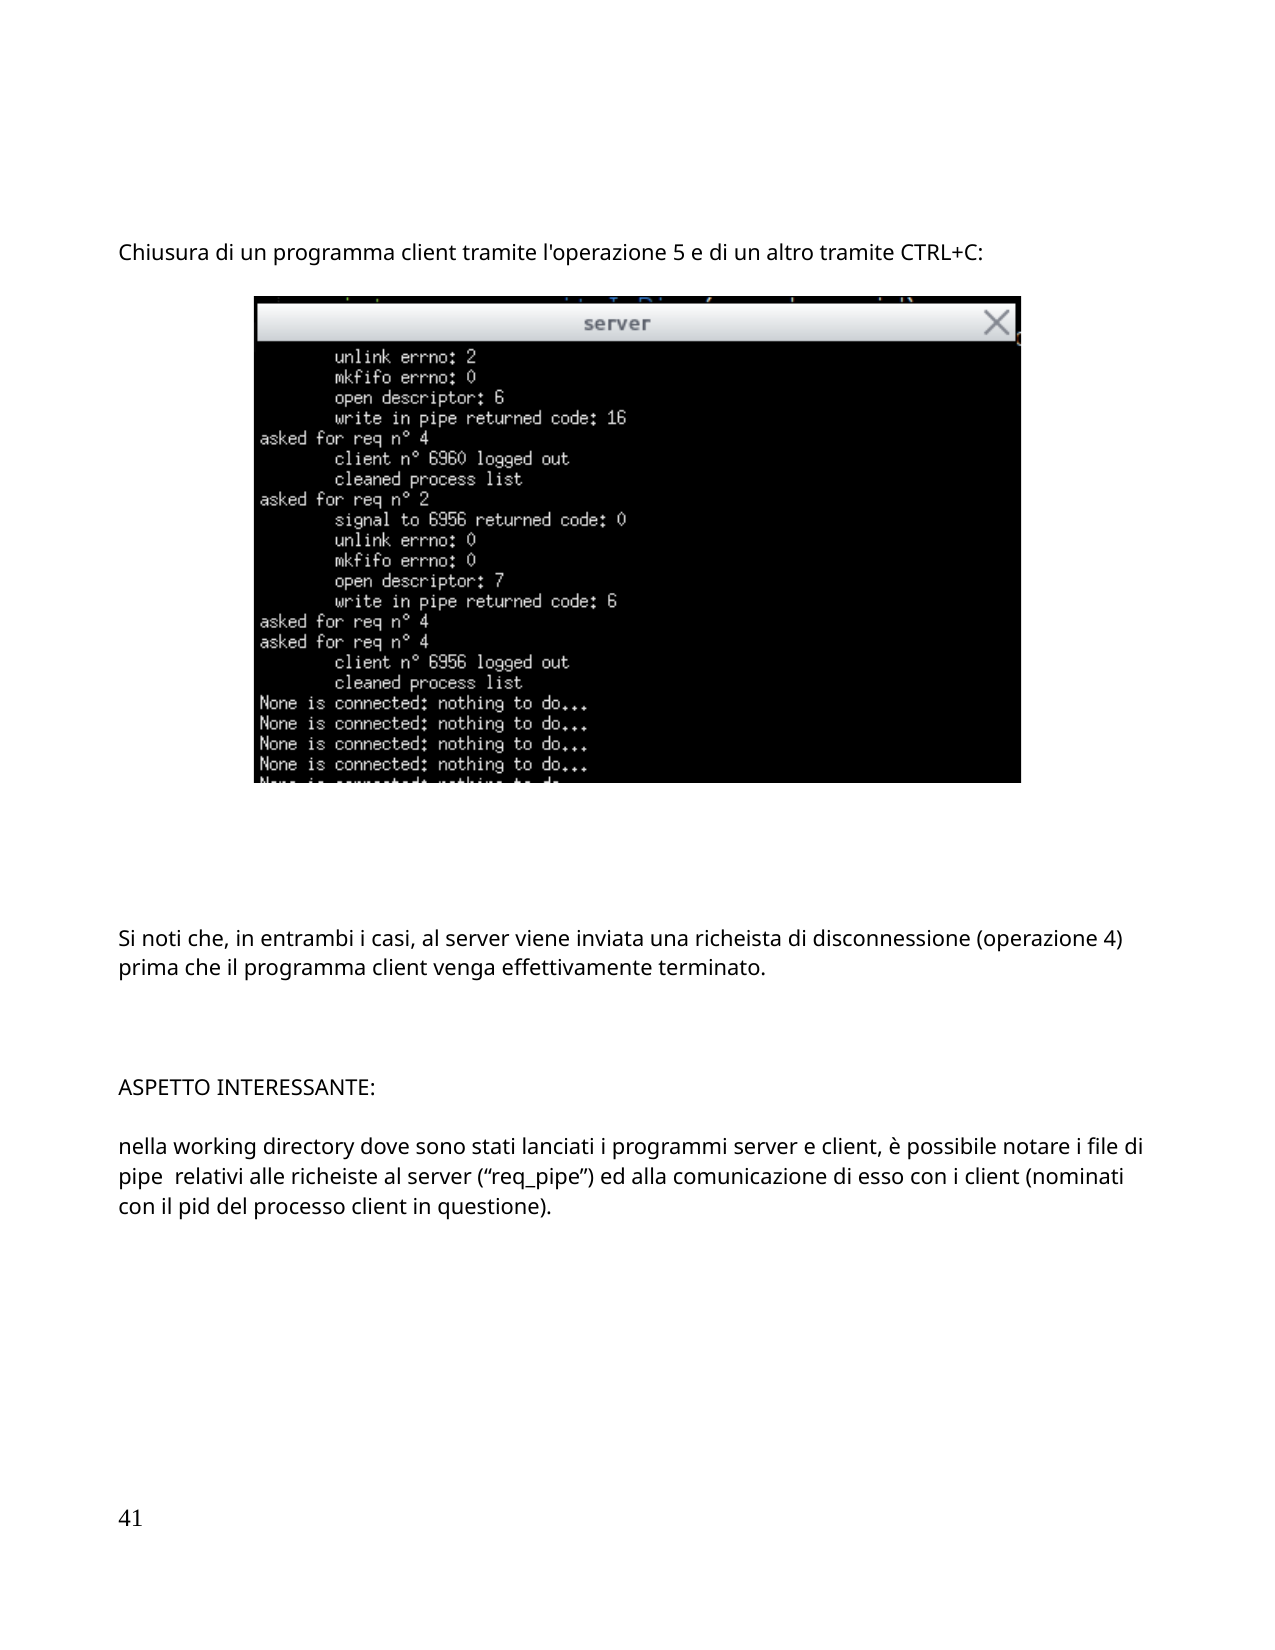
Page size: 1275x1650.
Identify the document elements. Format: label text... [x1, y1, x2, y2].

picture [253, 296, 1022, 783]
text ASPETTO INTERESSANTE: [118, 1071, 1157, 1101]
text Si noti che, in entrambi i casi, al server viene inviata una richeista di disconnessione (operazione 4) prima che il programma client venga effettivamente terminato. [118, 922, 1157, 982]
text Chiusura di un programma client tramite l'operazione 5 e di un altro tramite CTRL+C: [118, 237, 1157, 267]
text nella working directory dove sono stati lanciati i programmi server e client, è possibile notare i file di pipe relativi alle richeiste al server (“req_pipe”) ed alla comunicazione di esso con i client (nominati con il pid del processo client in questione). [118, 1131, 1157, 1220]
